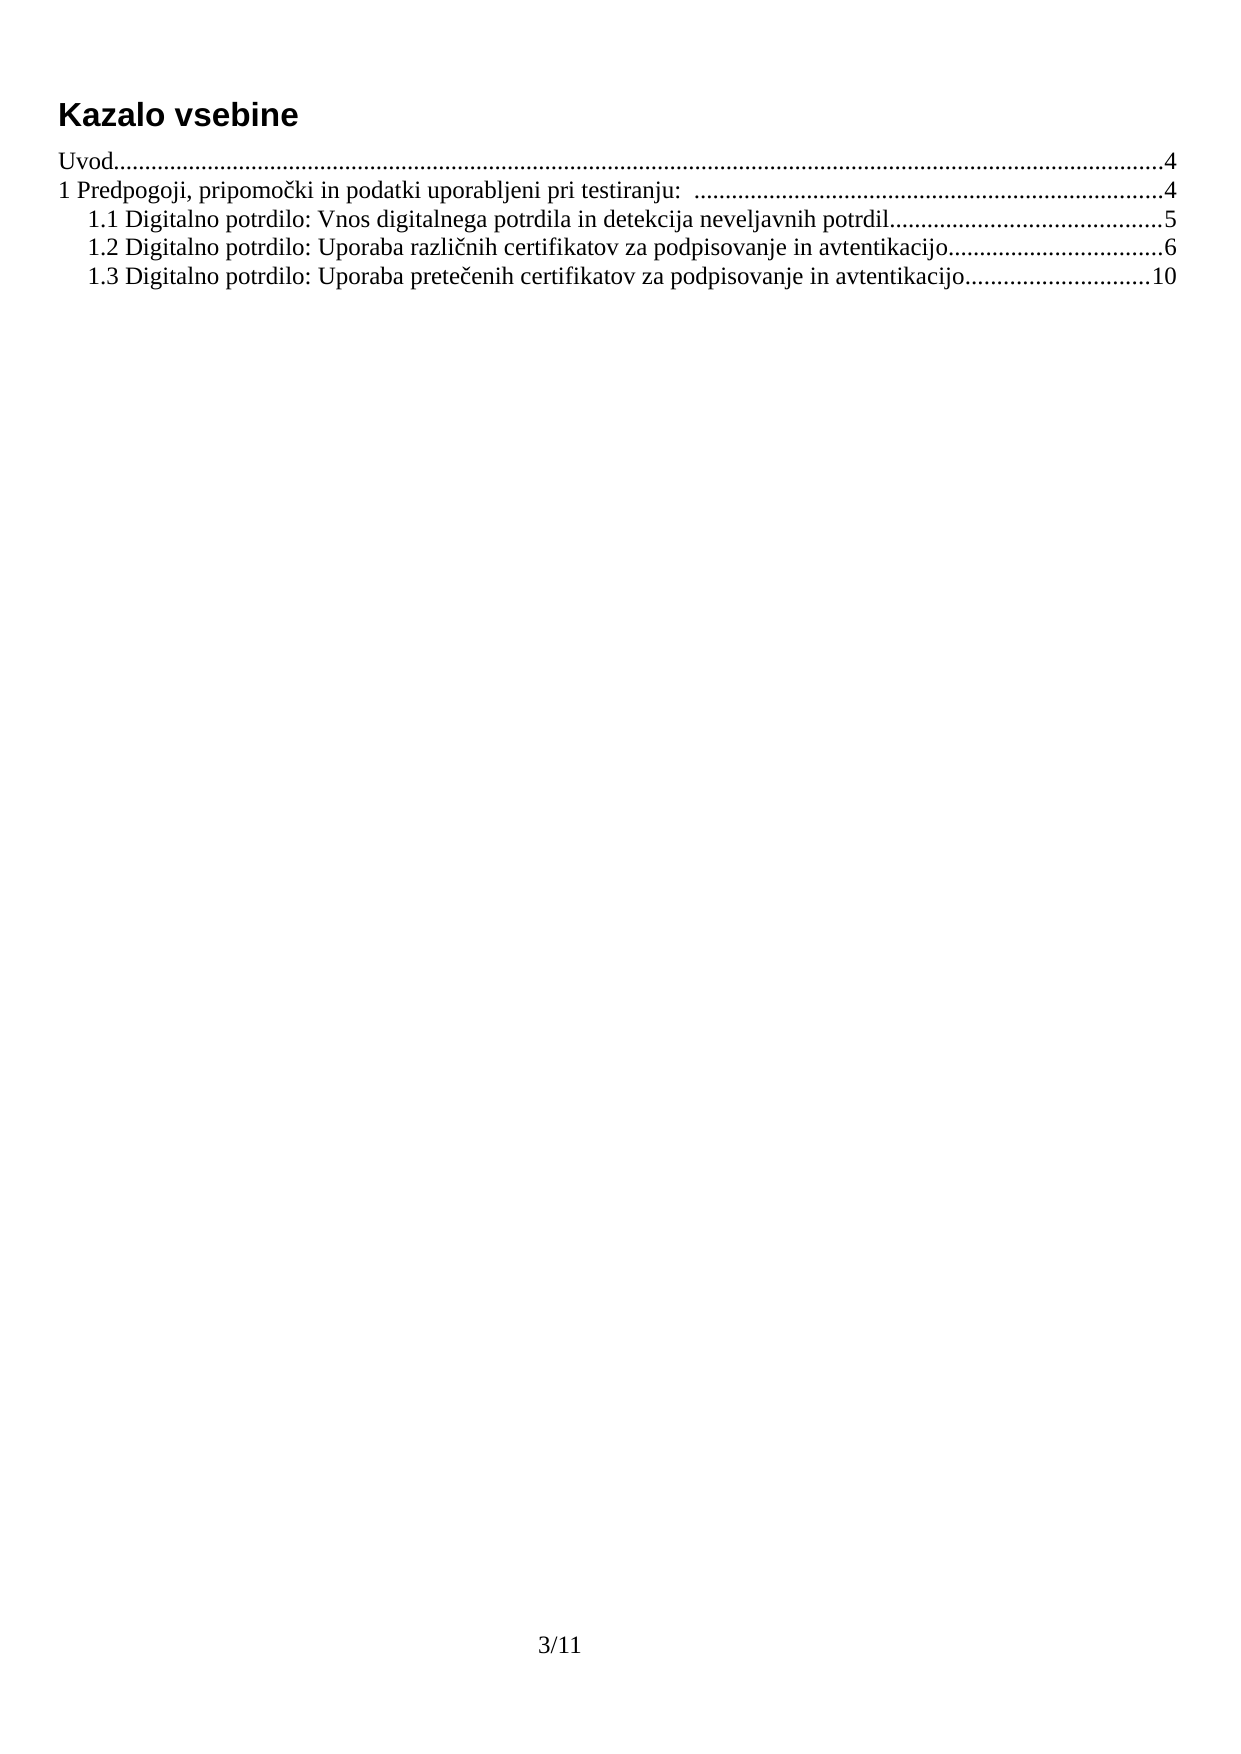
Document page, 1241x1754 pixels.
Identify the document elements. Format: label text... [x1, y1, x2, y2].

subtitle Kazalo vsebine [58, 95, 1177, 134]
text Uvod 4 [58, 146, 1177, 175]
text 1.3 Digitalno potrdilo: Uporaba pretečenih certifikatov za podpisovanje in avtentikacijo 10 [87, 261, 1177, 290]
text 1.2 Digitalno potrdilo: Uporaba različnih certifikatov za podpisovanje in avtentikacijo 6 [87, 232, 1177, 261]
text 1.1 Digitalno potrdilo: Vnos digitalnega potrdila in detekcija neveljavnih potrdil 5 [87, 204, 1177, 232]
text 1 Predpogoji, pripomočki in podatki uporabljeni pri testiranju: 4 [58, 175, 1177, 204]
